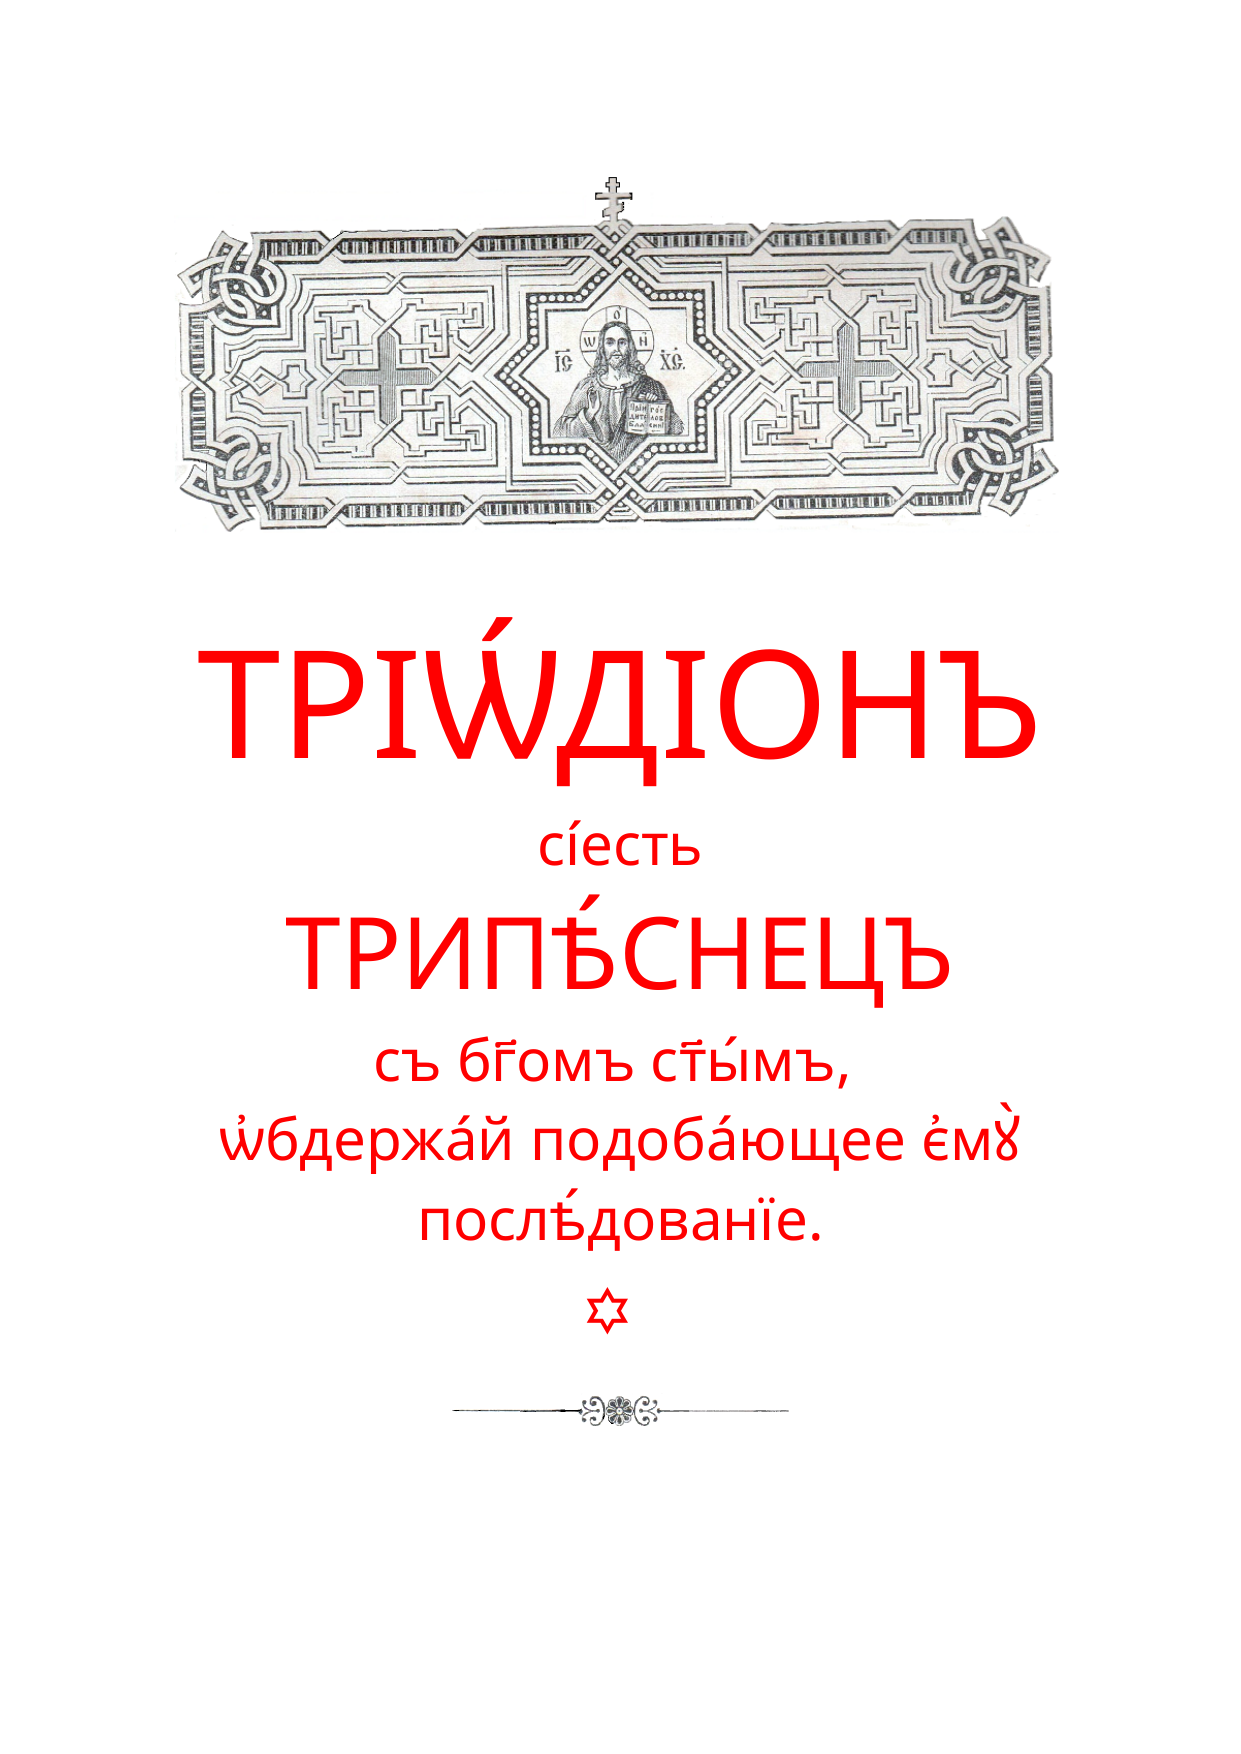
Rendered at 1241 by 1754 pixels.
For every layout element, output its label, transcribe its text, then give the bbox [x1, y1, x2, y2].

text сі́есть [118, 803, 1122, 882]
text съ бг҃омъ ст҃ы́мъ, [118, 1019, 1122, 1098]
text ѡ҆бдержа́й подоба́ющее є҆мꙋ̀ послѣ́дованїе. [118, 1098, 1122, 1257]
picture [173, 175, 1067, 542]
text ТРІѠ́ДІОНЪ [118, 599, 1122, 803]
text трипѣ́снЕцъ [118, 882, 1122, 1019]
picture [449, 1393, 791, 1428]
text ꙳ [118, 1257, 1122, 1393]
